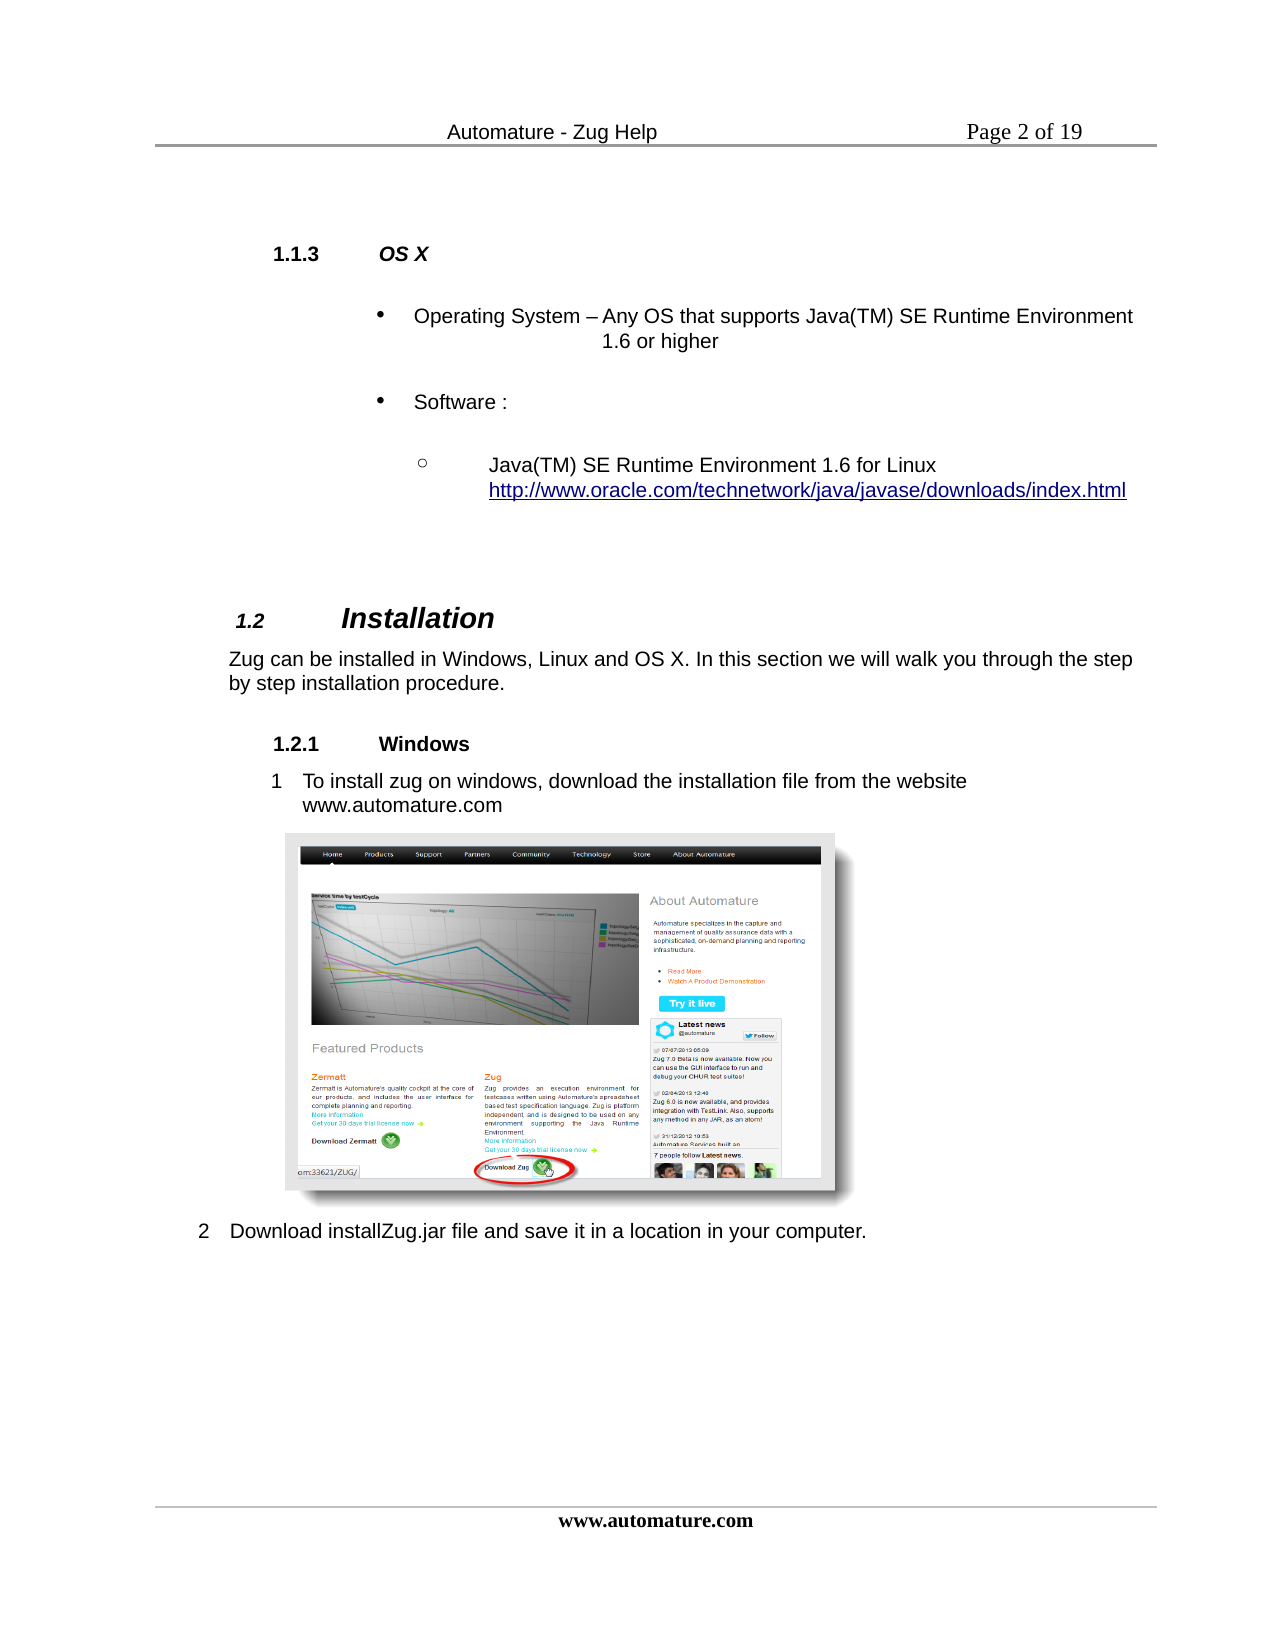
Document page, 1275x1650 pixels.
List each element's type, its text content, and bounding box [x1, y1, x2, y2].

list Software : [376, 390, 1157, 415]
subtitle OS X [267, 242, 1157, 266]
list Java(TM) SE Runtime Environment 1.6 for Linux http://www.oracle.com/technetwork/java/javase/downloads/index.html [412, 453, 1157, 502]
text Zug can be installed in Windows, Linux and OS X. In this section we will walk you through the step by step installation procedure. [228, 647, 1157, 694]
picture [285, 833, 869, 1220]
subtitle Windows [267, 732, 1157, 756]
list To install zug on windows, download the installation file from the website www.automature.com [265, 768, 1157, 816]
subtitle Installation [229, 601, 1157, 634]
list Download installZug.jar file and save it in a location in your computer. [192, 829, 1157, 1243]
list Operating System – Any OS that supports Java(TM) SE Runtime Environment 1.6 or higher [376, 304, 1157, 353]
